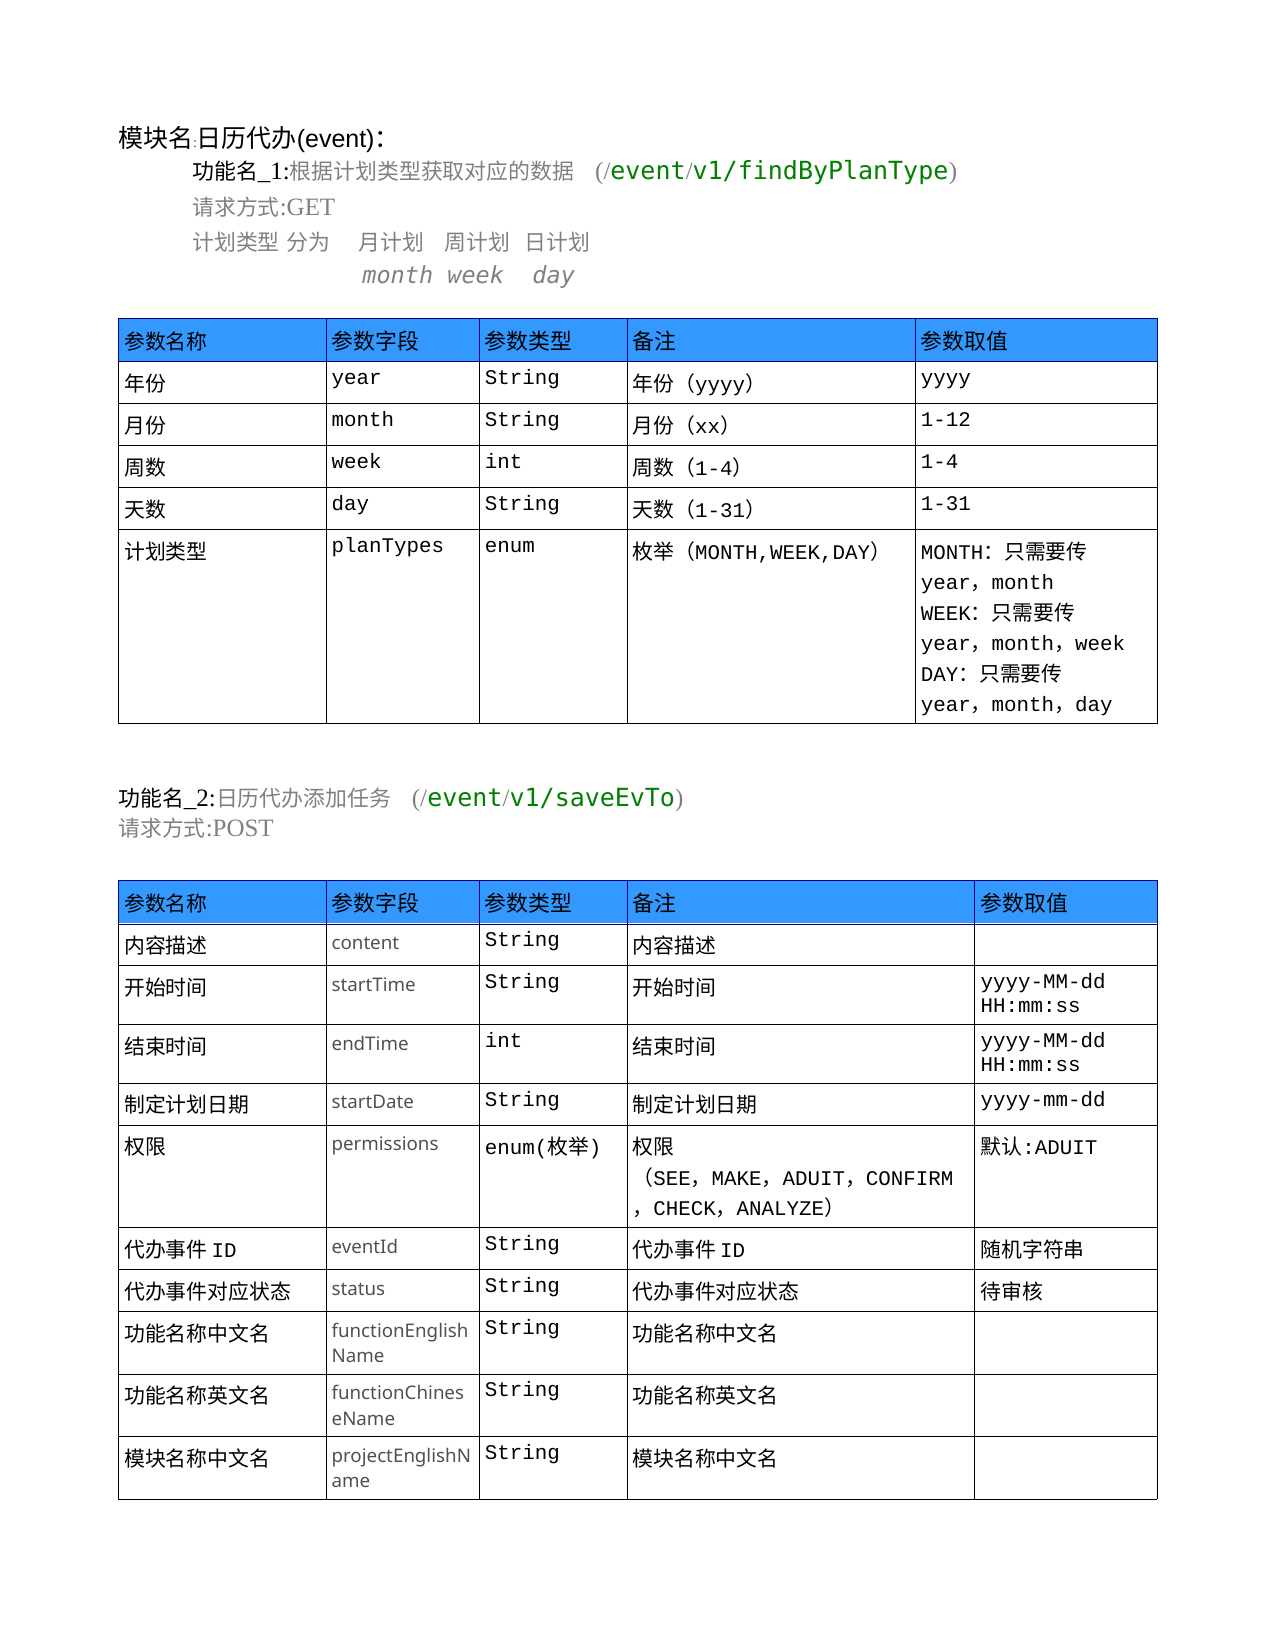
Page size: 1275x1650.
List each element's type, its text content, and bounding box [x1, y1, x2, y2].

table_cell 权限（SEE，MAKE，ADUIT，CONFIRM，CHECK，ANALYZE） [628, 1126, 974, 1227]
table_cell String [480, 488, 627, 529]
table_cell 功能名称中文名 [628, 1312, 974, 1374]
table_cell permissions [327, 1126, 479, 1227]
table_cell startTime [327, 966, 479, 1024]
table_cell 代办事件对应状态 [628, 1270, 974, 1311]
table_cell yyyy-mm-dd [975, 1084, 1157, 1125]
table_cell 功能名称中文名 [119, 1312, 326, 1374]
table_cell 功能名称英文名 [628, 1375, 974, 1436]
table_cell endTime [327, 1025, 479, 1083]
text 请求方式:POST [118, 813, 1157, 842]
table_cell 开始时间 [628, 966, 974, 1024]
table_cell 年份（yyyy） [628, 362, 915, 403]
table_header 备注 [628, 881, 974, 923]
table_cell [975, 1312, 1157, 1374]
table_header 参数名称 [119, 319, 326, 361]
table_cell 代办事件ID [628, 1228, 974, 1269]
table_header 参数字段 [327, 319, 479, 361]
table_cell String [480, 1437, 627, 1499]
table_cell String [480, 1084, 627, 1125]
table_cell 1-4 [916, 446, 1157, 487]
table_cell yyyy-MM-dd HH:mm:ss [975, 966, 1157, 1024]
table_cell yyyy-MM-dd HH:mm:ss [975, 1025, 1157, 1083]
table_cell String [480, 925, 627, 965]
table_cell week [327, 446, 479, 487]
table_cell yyyy [916, 362, 1157, 403]
table_cell 随机字符串 [975, 1228, 1157, 1269]
table_cell functionChineseName [327, 1375, 479, 1436]
subtitle 模块名:日历代办(event)： [118, 118, 1157, 154]
table_cell 1-31 [916, 488, 1157, 529]
table_cell MONTH：只需要传year，month WEEK：只需要传year，month，week DAY：只需要传year，month，day [916, 530, 1157, 723]
table_cell enum(枚举) [480, 1126, 627, 1227]
table_cell planTypes [327, 530, 479, 723]
table_cell 内容描述 [628, 925, 974, 965]
table_cell 功能名称英文名 [119, 1375, 326, 1436]
table_cell 待审核 [975, 1270, 1157, 1311]
table_cell 计划类型 [119, 530, 326, 723]
table_cell month [327, 404, 479, 445]
table_cell 模块名称中文名 [119, 1437, 326, 1499]
table_cell startDate [327, 1084, 479, 1125]
table_cell String [480, 1228, 627, 1269]
table_cell 开始时间 [119, 966, 326, 1024]
table_header 参数名称 [119, 881, 326, 923]
table_cell 代办事件ID [119, 1228, 326, 1269]
text 请求方式:GET [118, 192, 1157, 221]
table_cell int [480, 1025, 627, 1083]
table_cell 枚举（MONTH,WEEK,DAY） [628, 530, 915, 723]
table_cell 模块名称中文名 [628, 1437, 974, 1499]
table_cell [975, 1437, 1157, 1499]
table_cell 月份（xx） [628, 404, 915, 445]
table_cell String [480, 966, 627, 1024]
table_cell [975, 925, 1157, 965]
table_cell projectEnglishName [327, 1437, 479, 1499]
table_cell eventId [327, 1228, 479, 1269]
table_cell String [480, 362, 627, 403]
text month week day [118, 261, 1157, 289]
table_cell [975, 1375, 1157, 1436]
table_cell 制定计划日期 [119, 1084, 326, 1125]
table_cell String [480, 1270, 627, 1311]
table_cell 结束时间 [628, 1025, 974, 1083]
table_cell enum [480, 530, 627, 723]
table_cell String [480, 1375, 627, 1436]
table_header 参数字段 [327, 881, 479, 923]
table_cell 天数（1-31） [628, 488, 915, 529]
table_cell int [480, 446, 627, 487]
table_cell 周数 [119, 446, 326, 487]
table_cell 周数（1-4） [628, 446, 915, 487]
table_cell 权限 [119, 1126, 326, 1227]
table_cell String [480, 404, 627, 445]
table_cell status [327, 1270, 479, 1311]
table_cell 代办事件对应状态 [119, 1270, 326, 1311]
table_header 备注 [628, 319, 915, 361]
table_cell day [327, 488, 479, 529]
table_cell 年份 [119, 362, 326, 403]
table_header 参数取值 [916, 319, 1157, 361]
table_header 参数取值 [975, 881, 1157, 923]
table_cell year [327, 362, 479, 403]
table_cell content [327, 925, 479, 965]
table_cell 默认:ADUIT [975, 1126, 1157, 1227]
table_cell functionEnglishName [327, 1312, 479, 1374]
table_cell 制定计划日期 [628, 1084, 974, 1125]
text 计划类型 分为 月计划 周计划 日计划 [118, 227, 1157, 256]
table_cell 内容描述 [119, 925, 326, 965]
text 功能名_2:日历代办添加任务 (/event/v1/saveEvTo) [118, 781, 1157, 813]
table_cell 1-12 [916, 404, 1157, 445]
text 功能名_1:根据计划类型获取对应的数据 (/event/v1/findByPlanType) [118, 154, 1157, 186]
table_cell 天数 [119, 488, 326, 529]
table_header 参数类型 [480, 881, 627, 923]
table_cell String [480, 1312, 627, 1374]
table_cell 月份 [119, 404, 326, 445]
table_header 参数类型 [480, 319, 627, 361]
table_cell 结束时间 [119, 1025, 326, 1083]
